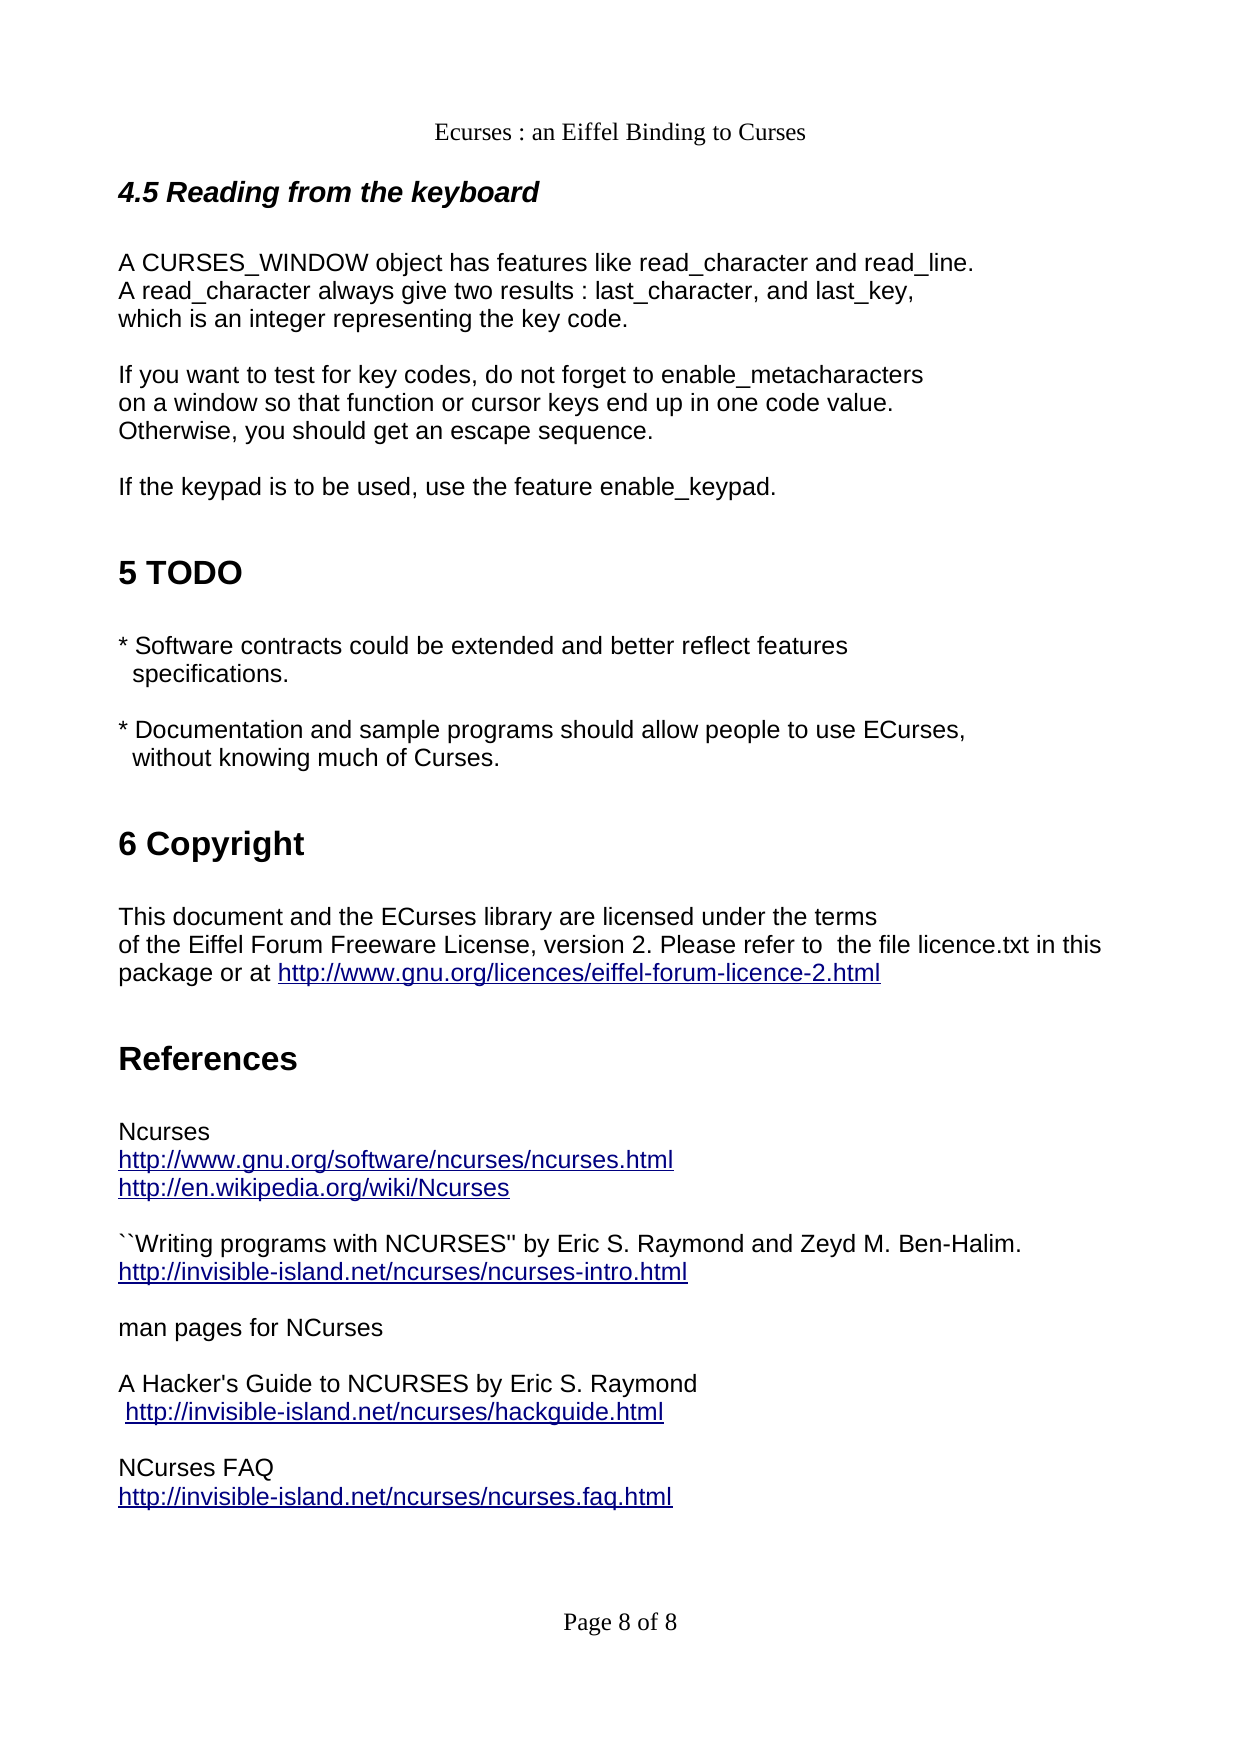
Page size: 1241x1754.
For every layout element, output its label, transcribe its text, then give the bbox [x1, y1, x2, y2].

subtitle References [118, 1040, 1122, 1078]
text NCurses FAQ [118, 1454, 1122, 1482]
text * Documentation and sample programs should allow people to use ECurses, [118, 716, 1122, 744]
text A read_character always give two results : last_character, and last_key, [118, 277, 1122, 305]
subtitle 5 TODO [118, 554, 1122, 591]
text which is an integer representing the key code. [118, 305, 1122, 333]
text http://invisible-island.net/ncurses/ncurses-intro.html [118, 1258, 1122, 1286]
text A Hacker's Guide to NCURSES by Eric S. Raymond [118, 1370, 1122, 1398]
text http://invisible-island.net/ncurses/hackguide.html [118, 1398, 1122, 1426]
text without knowing much of Curses. [118, 744, 1122, 772]
text http://www.gnu.org/software/ncurses/ncurses.html [118, 1146, 1122, 1174]
subtitle 4.5 Reading from the keyboard [118, 176, 1122, 208]
text of the Eiffel Forum Freeware License, version 2. Please refer to the file licence.txt in this package or at http://www.gnu.org/licences/eiffel-forum-licence-2.html [118, 931, 1122, 987]
text http://en.wikipedia.org/wiki/Ncurses [118, 1174, 1122, 1202]
text ``Writing programs with NCURSES'' by Eric S. Raymond and Zeyd M. Ben-Halim. [118, 1230, 1122, 1258]
text specifications. [118, 660, 1122, 688]
text If you want to test for key codes, do not forget to enable_metacharacters [118, 361, 1122, 389]
text on a window so that function or cursor keys end up in one code value. [118, 389, 1122, 417]
subtitle 6 Copyright [118, 825, 1122, 862]
text This document and the ECurses library are licensed under the terms [118, 903, 1122, 931]
text A CURSES_WINDOW object has features like read_character and read_line. [118, 249, 1122, 277]
text Ncurses [118, 1118, 1122, 1146]
text * Software contracts could be extended and better reflect features [118, 632, 1122, 660]
text http://invisible-island.net/ncurses/ncurses.faq.html [118, 1482, 1122, 1510]
text man pages for NCurses [118, 1314, 1122, 1342]
text Otherwise, you should get an escape sequence. [118, 417, 1122, 445]
text If the keypad is to be used, use the feature enable_keypad. [118, 473, 1122, 501]
